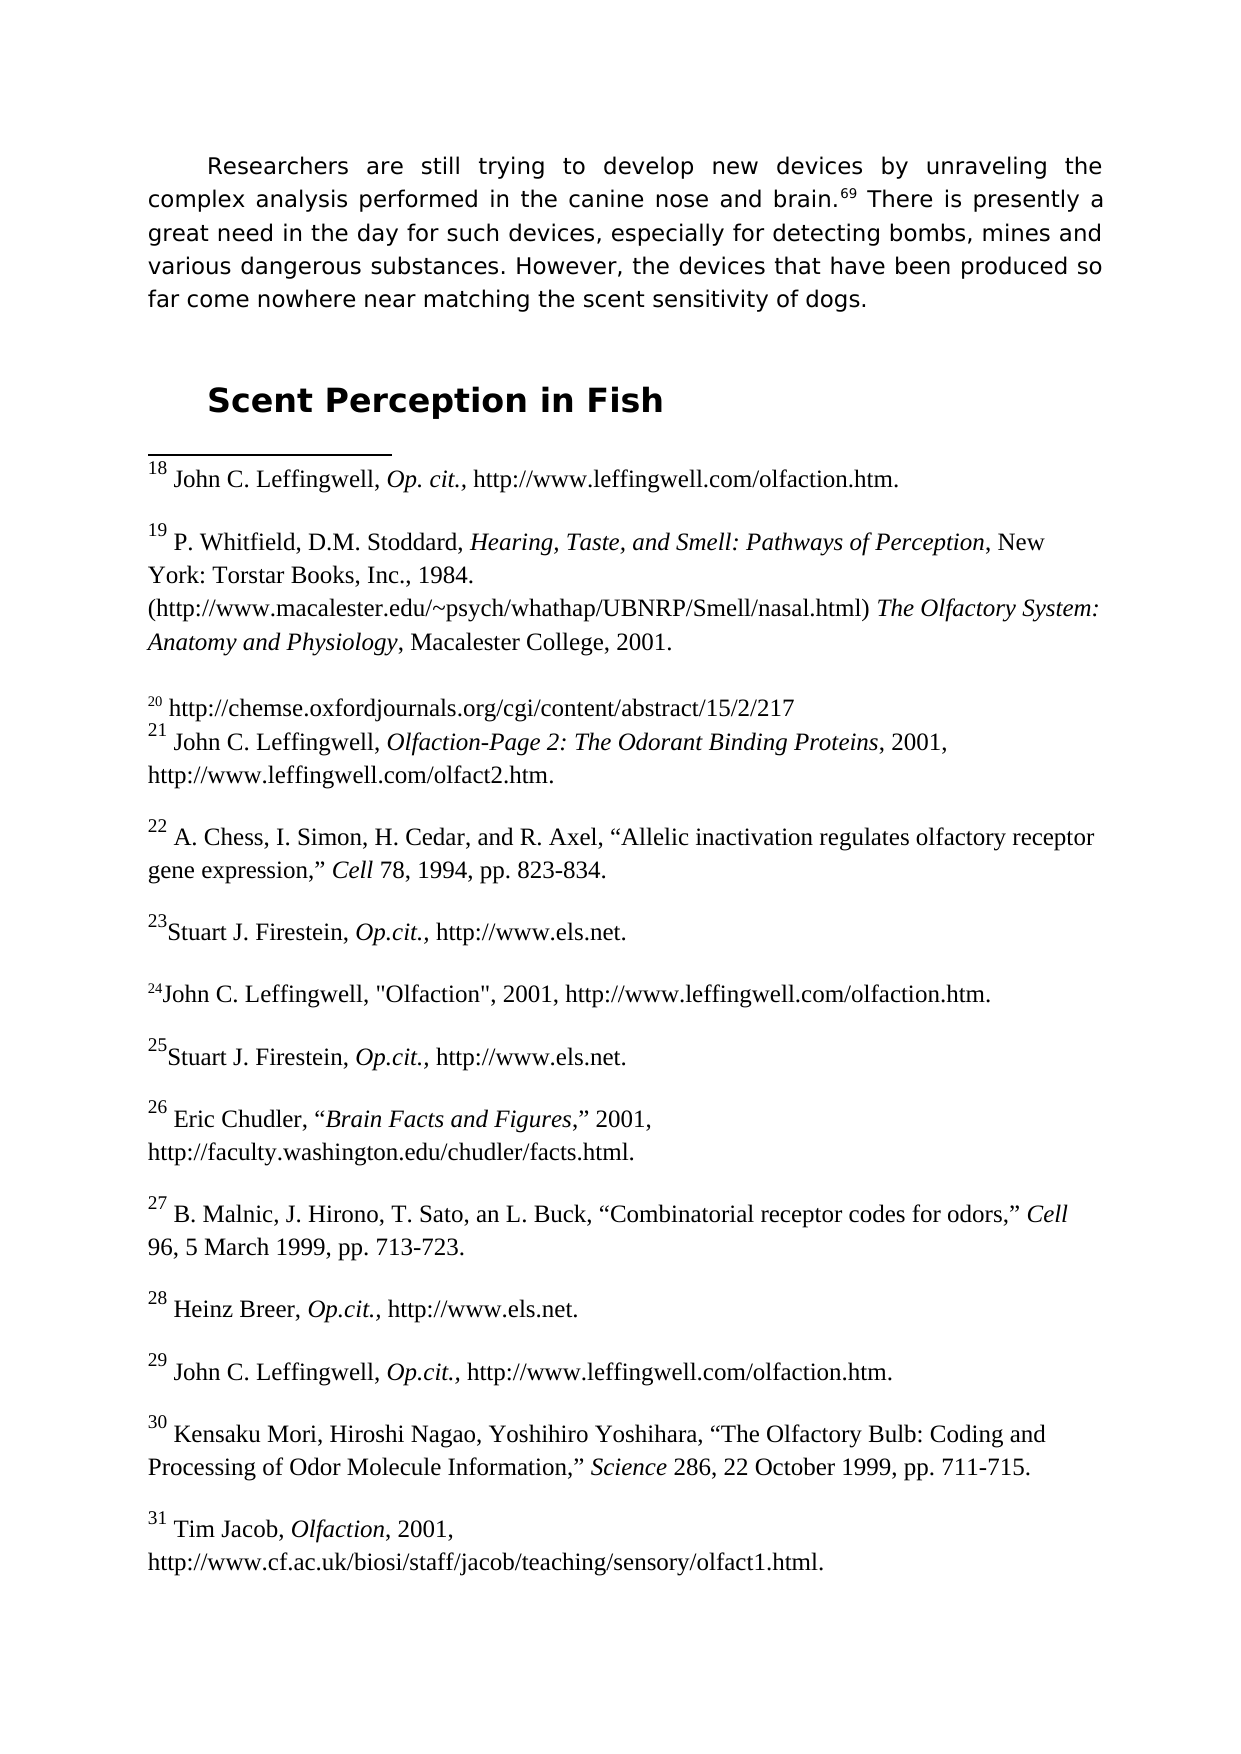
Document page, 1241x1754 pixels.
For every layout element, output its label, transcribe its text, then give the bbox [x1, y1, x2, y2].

text Researchers are still trying to develop new devices by unraveling the complex analysis performed in the canine nose and brain. There is presently a great need in the day for such devices, especially for detecting bombs, mines and various dangerous substances. However, the devices that have been produced so far come nowhere near matching the scent sensitivity of dogs. [148, 148, 1104, 314]
text Eric Chudler, “Brain Facts and Figures,” 2001, http://faculty.washington.edu/chudler/facts.html. [148, 1100, 1104, 1167]
text Heinz Breer, Op.cit., http://www.els.net. [148, 1291, 1104, 1324]
text B. Malnic, J. Hirono, T. Sato, an L. Buck, “Combinatorial receptor codes for odors,” Cell 96, 5 March 1999, pp. 713-723. [148, 1196, 1104, 1262]
text Tim Jacob, Olfaction, 2001, http://www.cf.ac.uk/biosi/staff/jacob/teaching/sensory/olfact1.html. [148, 1511, 1104, 1577]
text P. Whitfield, D.M. Stoddard, Hearing, Taste, and Smell: Pathways of Perception, New York: Torstar Books, Inc., 1984. (http://www.macalester.edu/~psych/whathap/UBNRP/Smell/nasal.html) The Olfactory System: Anatomy and Physiology, Macalester College, 2001. [148, 523, 1104, 657]
text John C. Leffingwell, "Olfaction", 2001, http://www.leffingwell.com/olfaction.htm. [148, 976, 1104, 1009]
text Scent Perception in Fish [148, 381, 1104, 420]
text http://chemse.oxfordjournals.org/cgi/content/abstract/15/2/217 [148, 690, 1104, 723]
text John C. Leffingwell, Op.cit., http://www.leffingwell.com/olfaction.htm. [148, 1353, 1104, 1387]
text A. Chess, I. Simon, H. Cedar, and R. Axel, “Allelic inactivation regulates olfactory receptor gene expression,” Cell 78, 1994, pp. 823-834. [148, 819, 1104, 885]
text John C. Leffingwell, Olfaction-Page 2: The Odorant Binding Proteins, 2001, http://www.leffingwell.com/olfact2.htm. [148, 723, 1104, 790]
text Stuart J. Firestein, Op.cit., http://www.els.net. [148, 1038, 1104, 1072]
text Stuart J. Firestein, Op.cit., http://www.els.net. [148, 914, 1104, 947]
text Kensaku Mori, Hiroshi Nagao, Yoshihiro Yoshihara, “The Olfactory Bulb: Coding and Processing of Odor Molecule Information,” Science 286, 22 October 1999, pp. 711-715. [148, 1415, 1104, 1482]
text John C. Leffingwell, Op. cit., http://www.leffingwell.com/olfaction.htm. [148, 461, 1104, 494]
